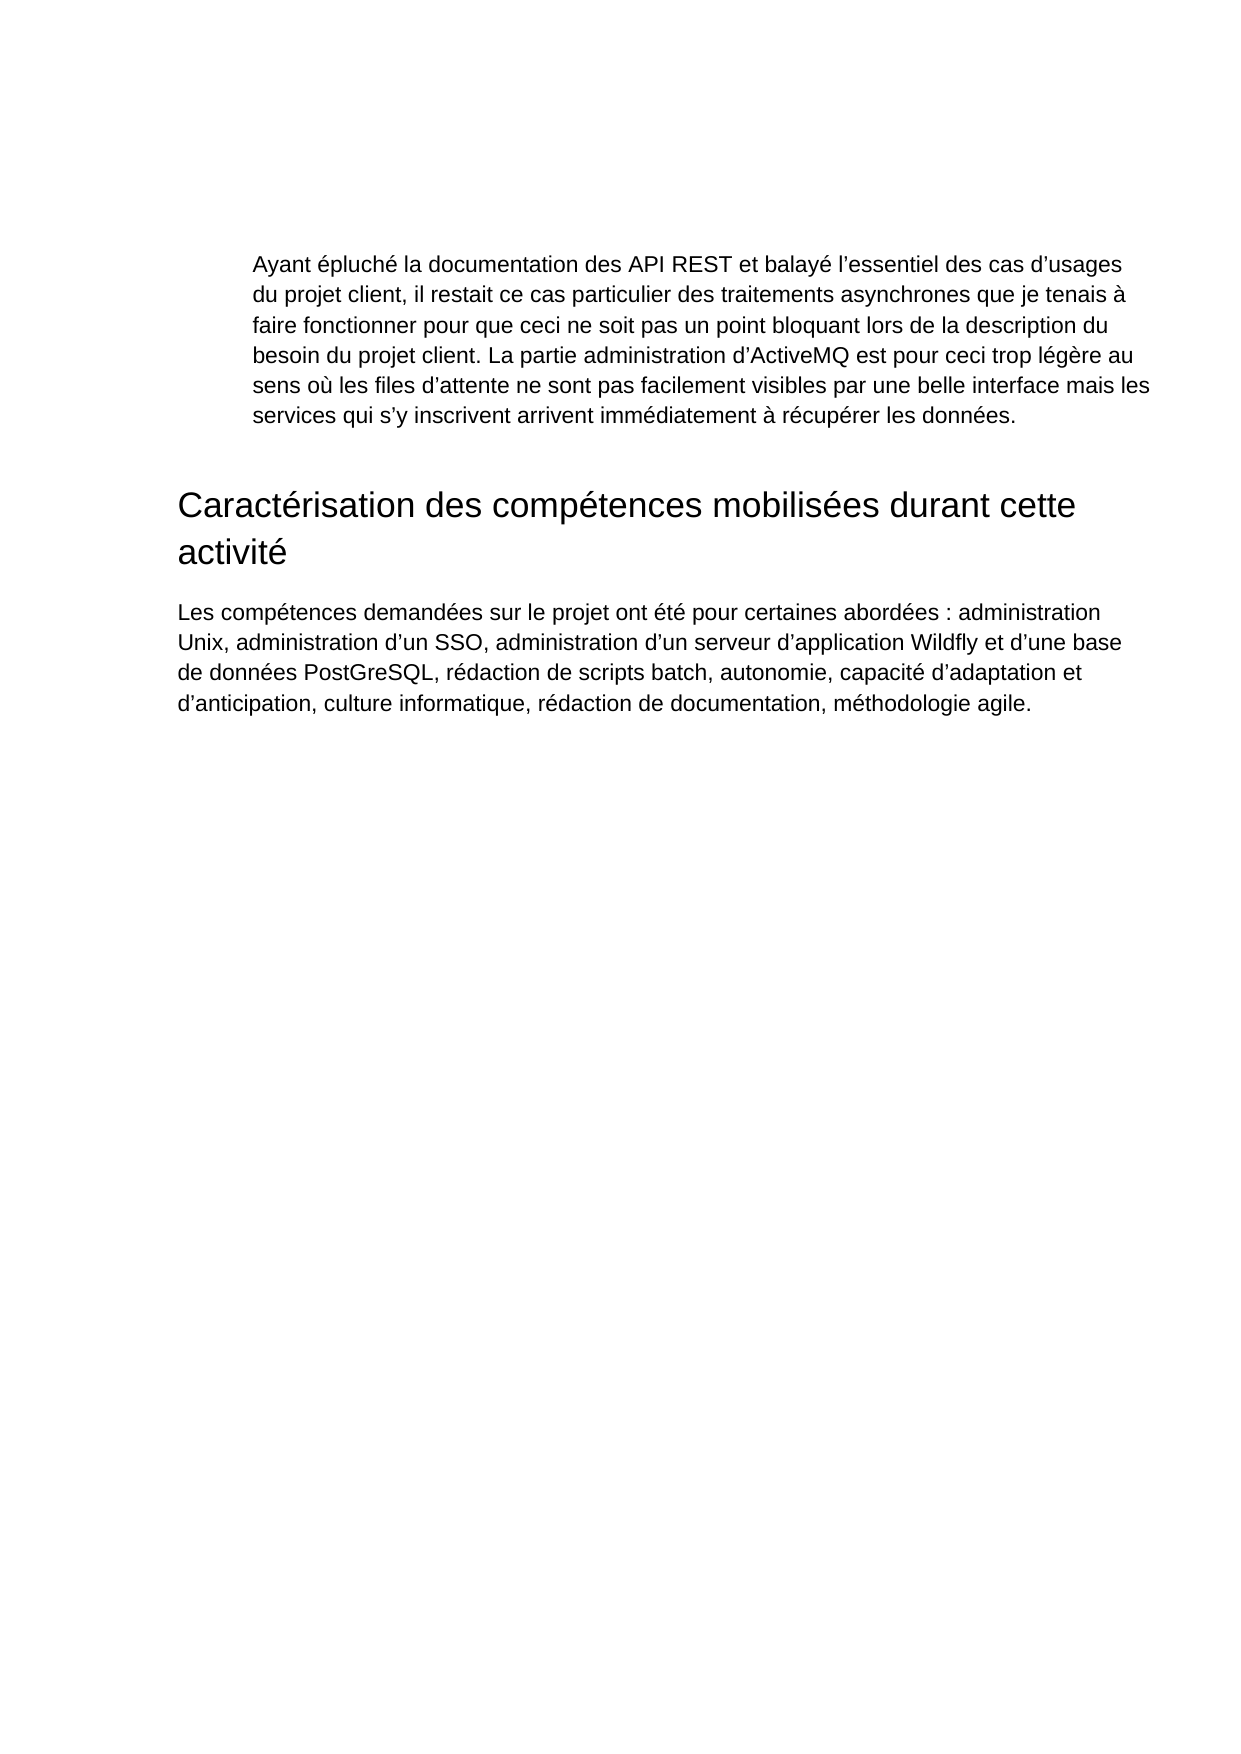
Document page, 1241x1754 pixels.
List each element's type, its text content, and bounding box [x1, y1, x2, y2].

list Ayant épluché la documentation des API REST et balayé l’essentiel des cas d’usages du projet client, il restait ce cas particulier des traitements asynchrones que je tenais à faire fonctionner pour que ceci ne soit pas un point bloquant lors de la description du besoin du projet client. La partie administration d’ActiveMQ est pour ceci trop légère au sens où les files d’attente ne sont pas facilement visibles par une belle interface mais les services qui s’y inscrivent arrivent immédiatement à récupérer les données. [215, 251, 1152, 428]
text Les compétences demandées sur le projet ont été pour certaines abordées : administration Unix, administration d’un SSO, administration d’un serveur d’application Wildfly et d’une base de données PostGreSQL, rédaction de scripts batch, autonomie, capacité d’adaptation et d’anticipation, culture informatique, rédaction de documentation, méthodologie agile. [177, 599, 1152, 716]
subtitle Caractérisation des compétences mobilisées durant cette activité [177, 484, 1152, 572]
